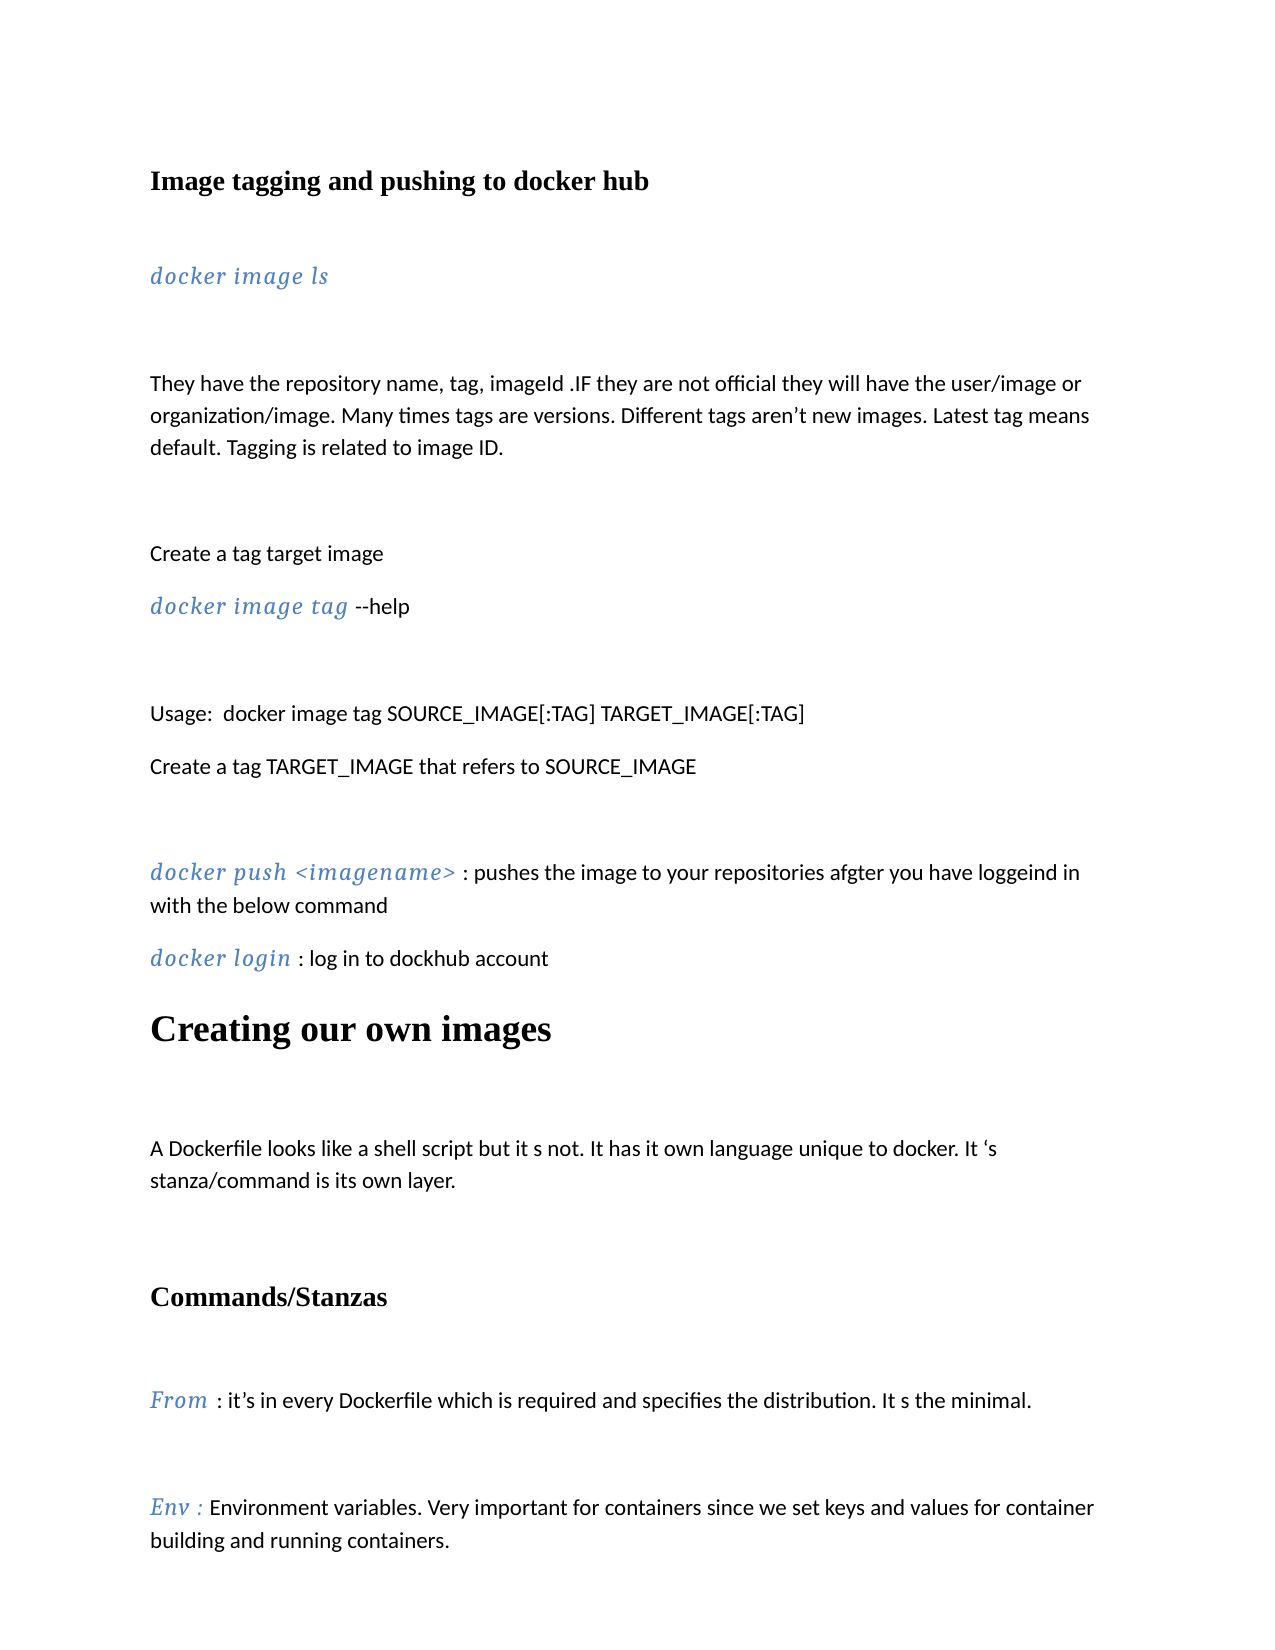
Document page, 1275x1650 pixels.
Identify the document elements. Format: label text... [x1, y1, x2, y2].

text A Dockerfile looks like a shell script but it s not. It has it own language unique to docker. It ‘s stanza/command is its own layer. [150, 1134, 1125, 1194]
text Usage: docker image tag SOURCE_IMAGE[:TAG] TARGET_IMAGE[:TAG] [150, 699, 1125, 727]
text docker image tag --help [150, 592, 1125, 621]
text docker login : log in to dockhub account [150, 944, 1125, 973]
text Create a tag TARGET_IMAGE that refers to SOURCE_IMAGE [150, 752, 1125, 780]
subtitle Commands/Stanzas [150, 1280, 1125, 1313]
text Create a tag target image [150, 539, 1125, 567]
text They have the repository name, tag, imageId .IF they are not official they will have the user/image or organization/image. Many times tags are versions. Different tags aren’t new images. Latest tag means default. Tagging is related to image ID. [150, 369, 1125, 461]
text Env : Environment variables. Very important for containers since we set keys and values for container building and running containers. [150, 1493, 1125, 1554]
subtitle Creating our own images [150, 1006, 1125, 1049]
text From : it’s in every Dockerfile which is required and specifies the distribution. It s the minimal. [150, 1386, 1125, 1415]
subtitle docker image ls [150, 262, 1125, 291]
text docker push <imagename> : pushes the image to your repositories afgter you have loggeind in with the below command [150, 858, 1125, 919]
subtitle Image tagging and pushing to docker hub [150, 164, 1125, 197]
